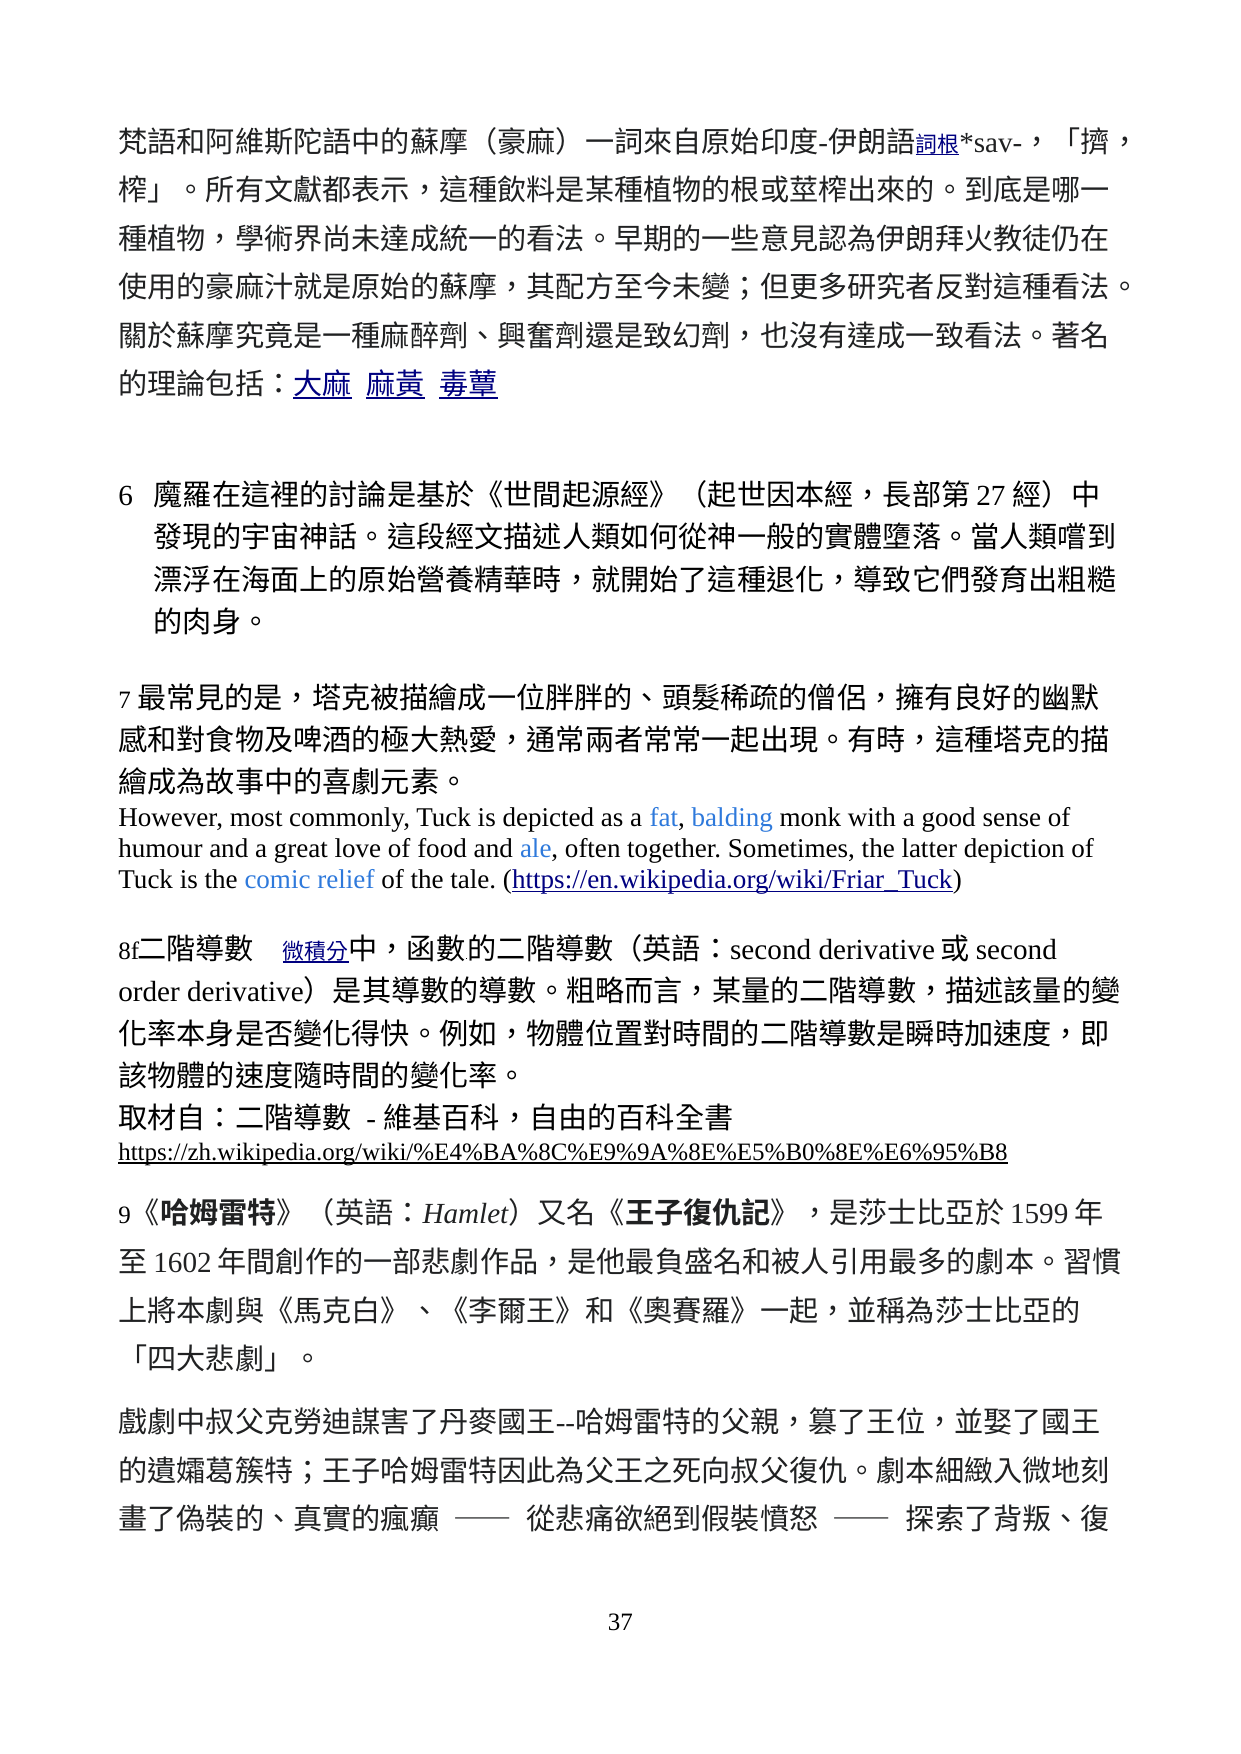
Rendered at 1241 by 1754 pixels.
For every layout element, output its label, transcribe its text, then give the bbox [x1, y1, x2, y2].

text 戲劇中叔父克勞迪謀害了丹麥國王--哈姆雷特的父親，篡了王位，並娶了國王的遺孀葛簇特；王子哈姆雷特因此為父王之死向叔父復仇。劇本細緻入微地刻畫了偽裝的、真實的瘋癲 —— 從悲痛欲絕到假裝憤怒 —— 探索了背叛、復 [118, 1399, 1122, 1538]
text 梵語和阿維斯陀語中的蘇摩（豪麻）一詞來自原始印度-伊朗語詞根*sav-，「擠，榨」。所有文獻都表示，這種飲料是某種植物的根或莖榨出來的。到底是哪一種植物，學術界尚未達成統一的看法。早期的一些意見認為伊朗拜火教徒仍在使用的豪麻汁就是原始的蘇摩，其配方至今未變；但更多研究者反對這種看法。關於蘇摩究竟是一種麻醉劑、興奮劑還是致幻劑，也沒有達成一致看法。著名的理論包括：大麻 麻黃 毒蕈 [118, 118, 1122, 403]
text 二階導數 微積分中，函數的二階導數（英語：second derivative或second order derivative）是其導數的導數。粗略而言，某量的二階導數，描述該量的變化率本身是否變化得快。例如，物體位置對時間的二階導數是瞬時加速度，即該物體的速度隨時間的變化率。 [118, 926, 1122, 1095]
text 取材自：二階導數 - 維基百科，自由的百科全書 https://zh.wikipedia.org/wiki/%E4%BA%8C%E9%9A%8E%E5%B0%8E%E6%95%B8 [118, 1095, 1122, 1166]
text However, most commonly, Tuck is depicted as a fat, balding monk with a good sense of humour and a great love of food and ale, often together. Sometimes, the latter depiction of Tuck is the comic relief of the tale. (https://en.wikipedia.org/wiki/Friar_Tuck) [118, 801, 1122, 894]
text 《哈姆雷特》（英語：Hamlet）又名《王子復仇記》，是莎士比亞於1599年至1602年間創作的一部悲劇作品，是他最負盛名和被人引用最多的劇本。習慣上將本劇與《馬克白》、《李爾王》和《奧賽羅》一起，並稱為莎士比亞的「四大悲劇」。 [118, 1190, 1122, 1378]
text 最常見的是，塔克被描繪成一位胖胖的、頭髮稀疏的僧侶，擁有良好的幽默感和對食物及啤酒的極大熱愛，通常兩者常常一起出現。有時，這種塔克的描繪成為故事中的喜劇元素。 [118, 674, 1122, 801]
text 魔羅在這裡的討論是基於《世間起源經》（起世因本經，長部第27 經）中發現的宇宙神話。這段經文描述人類如何從神一般的實體墮落。當人類嚐到漂浮在海面上的原始營養精華時，就開始了這種退化，導致它們發育出粗糙的肉身。 [118, 472, 1122, 641]
